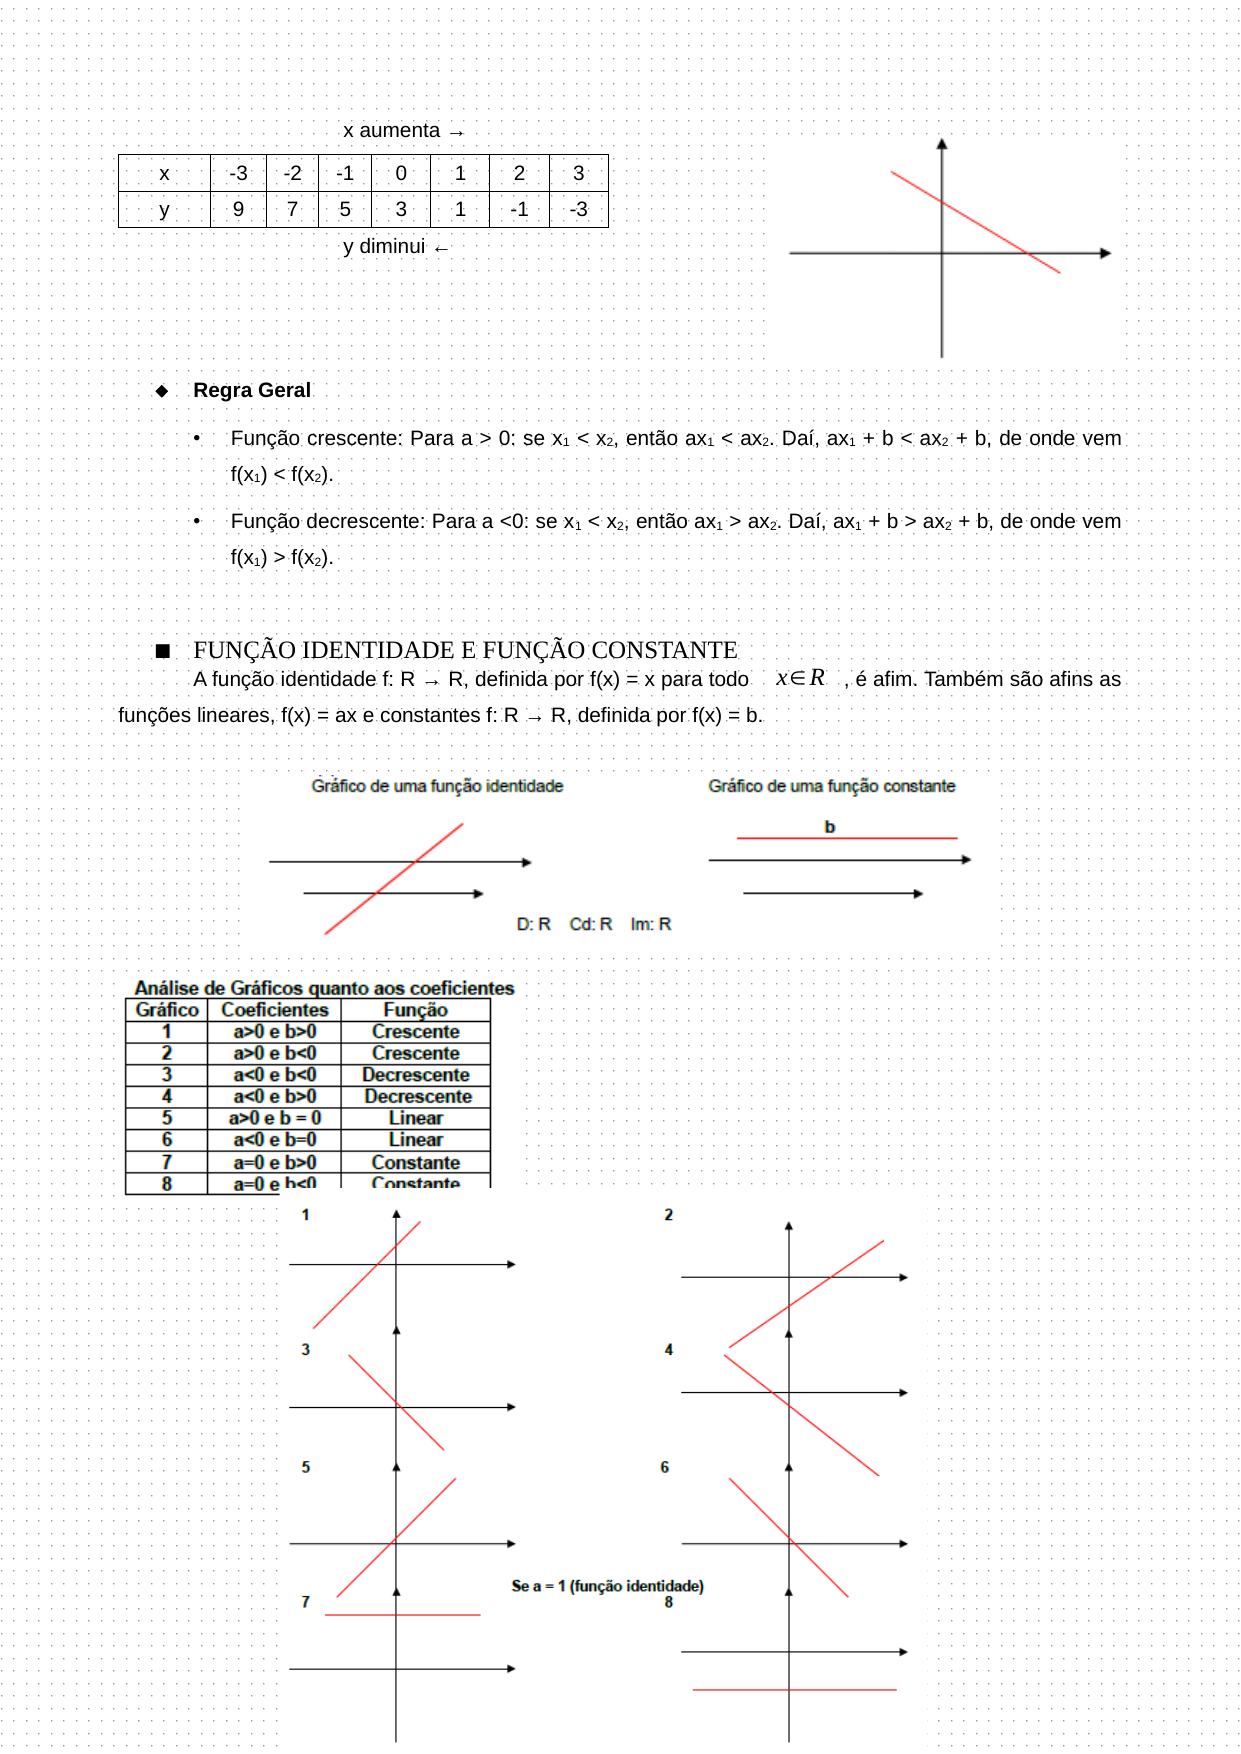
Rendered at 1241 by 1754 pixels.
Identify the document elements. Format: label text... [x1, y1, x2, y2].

table_header 3 [550, 155, 608, 191]
list Função crescente: Para a > 0: se x1 < x2, então ax1 < ax2. Daí, ax1 + b < ax2 + b, de onde vem f(x1) < f(x2). [193, 425, 1122, 485]
table_cell 1 [431, 192, 489, 227]
text A função identidade f: R → R, definida por f(x) = x para todo , é afim. Também são afins as funções lineares, f(x) = ax e constantes f: R → R, definida por f(x) = b. [118, 664, 1122, 727]
table_header -2 [267, 155, 318, 191]
table_cell 9 [211, 192, 266, 227]
table_header 2 [490, 155, 549, 191]
text y diminui ← [118, 234, 770, 258]
table_cell -3 [550, 192, 608, 227]
table_cell 7 [267, 192, 318, 227]
table_header x [119, 155, 210, 191]
picture [0, 0, 1241, 1754]
table_cell -1 [490, 192, 549, 227]
table_header 1 [431, 155, 489, 191]
list Função decrescente: Para a <0: se x1 < x2, então ax1 > ax2. Daí, ax1 + b > ax2 + b, de onde vem f(x1) > f(x2). [193, 509, 1122, 569]
table_header -1 [319, 155, 371, 191]
list Regra Geral [156, 377, 1122, 401]
text x aumenta → [118, 118, 1122, 142]
table_header -3 [211, 155, 266, 191]
table_cell 5 [319, 192, 371, 227]
table_cell y [119, 192, 210, 227]
table_cell 3 [372, 192, 430, 227]
table_header 0 [372, 155, 430, 191]
list FUNÇÃO IDENTIDADE E FUNÇÃO CONSTANTE [156, 635, 1122, 664]
